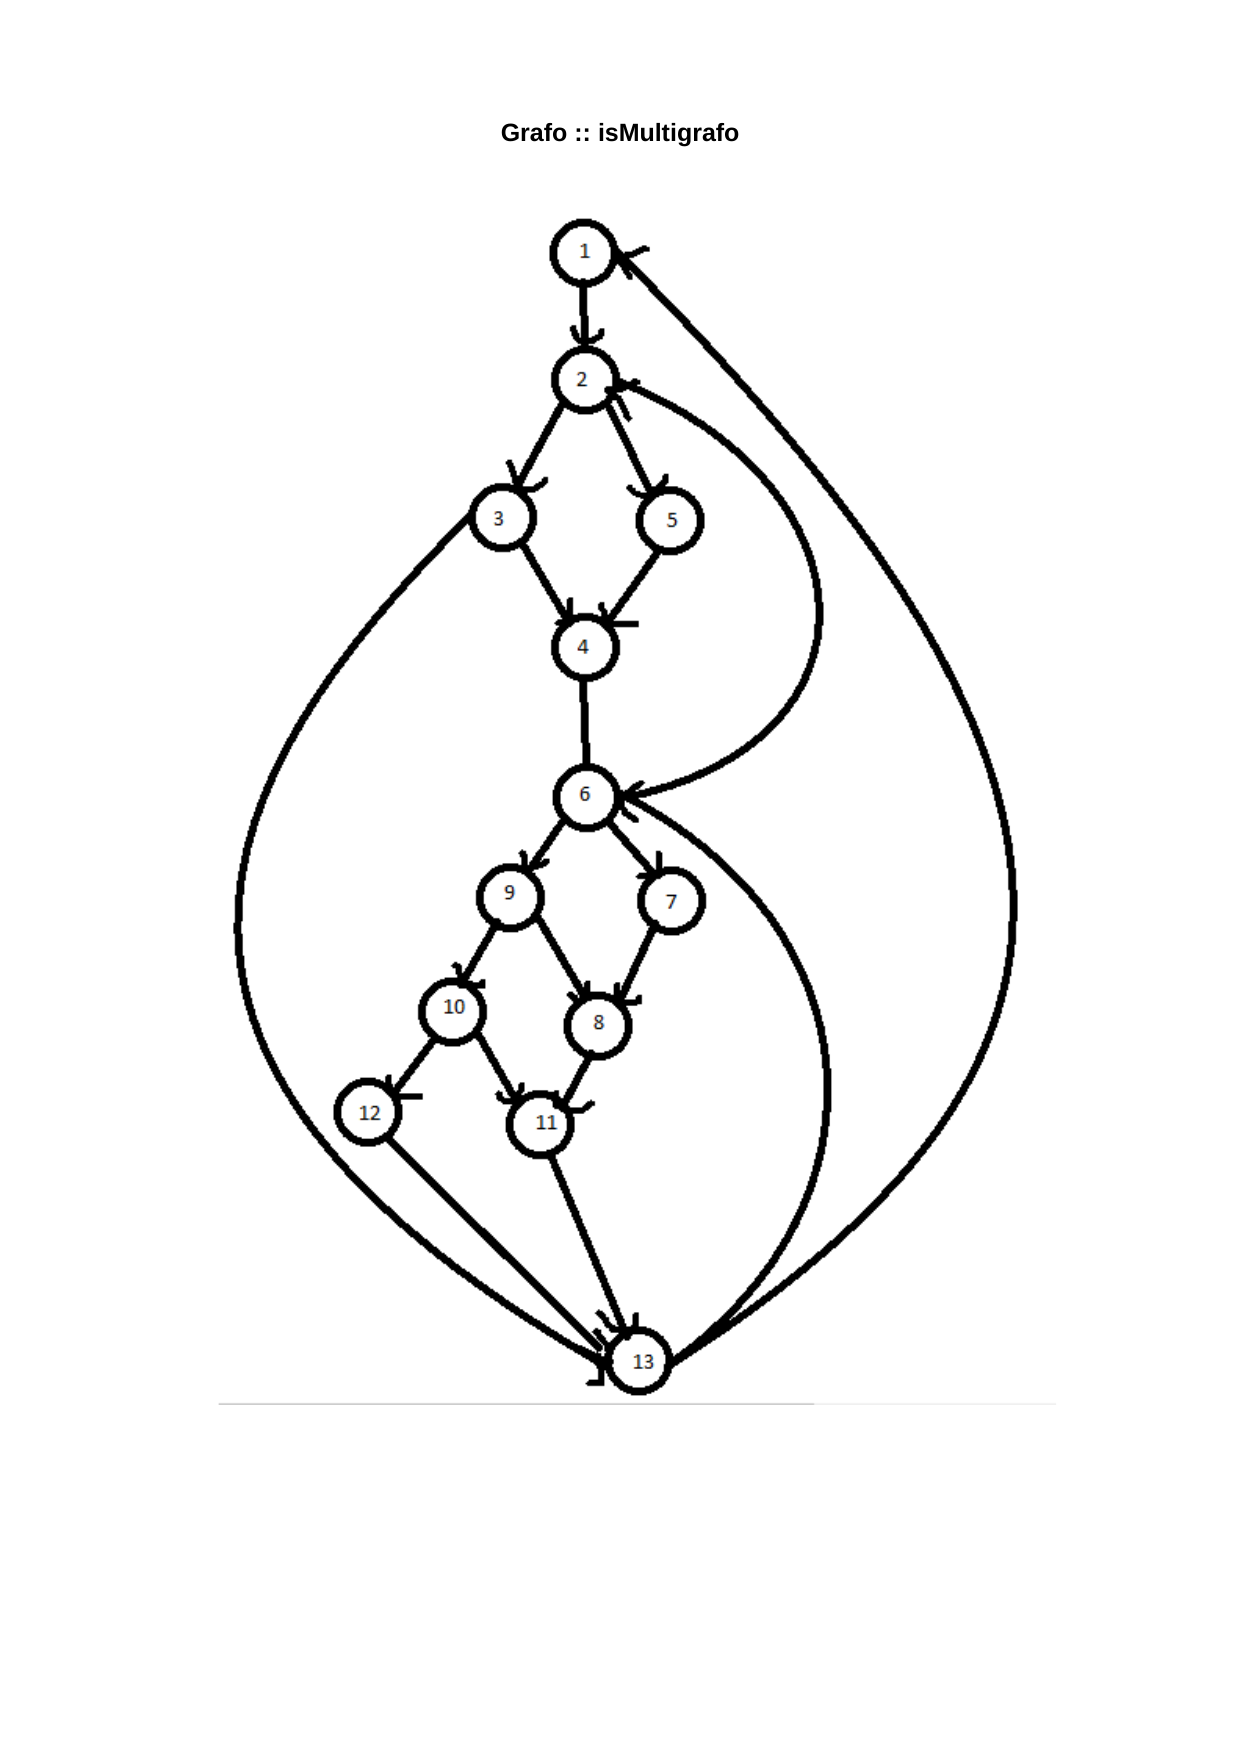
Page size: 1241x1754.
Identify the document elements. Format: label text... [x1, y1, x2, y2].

text Grafo :: isMultigrafo [118, 118, 1122, 147]
picture [218, 169, 1057, 1405]
